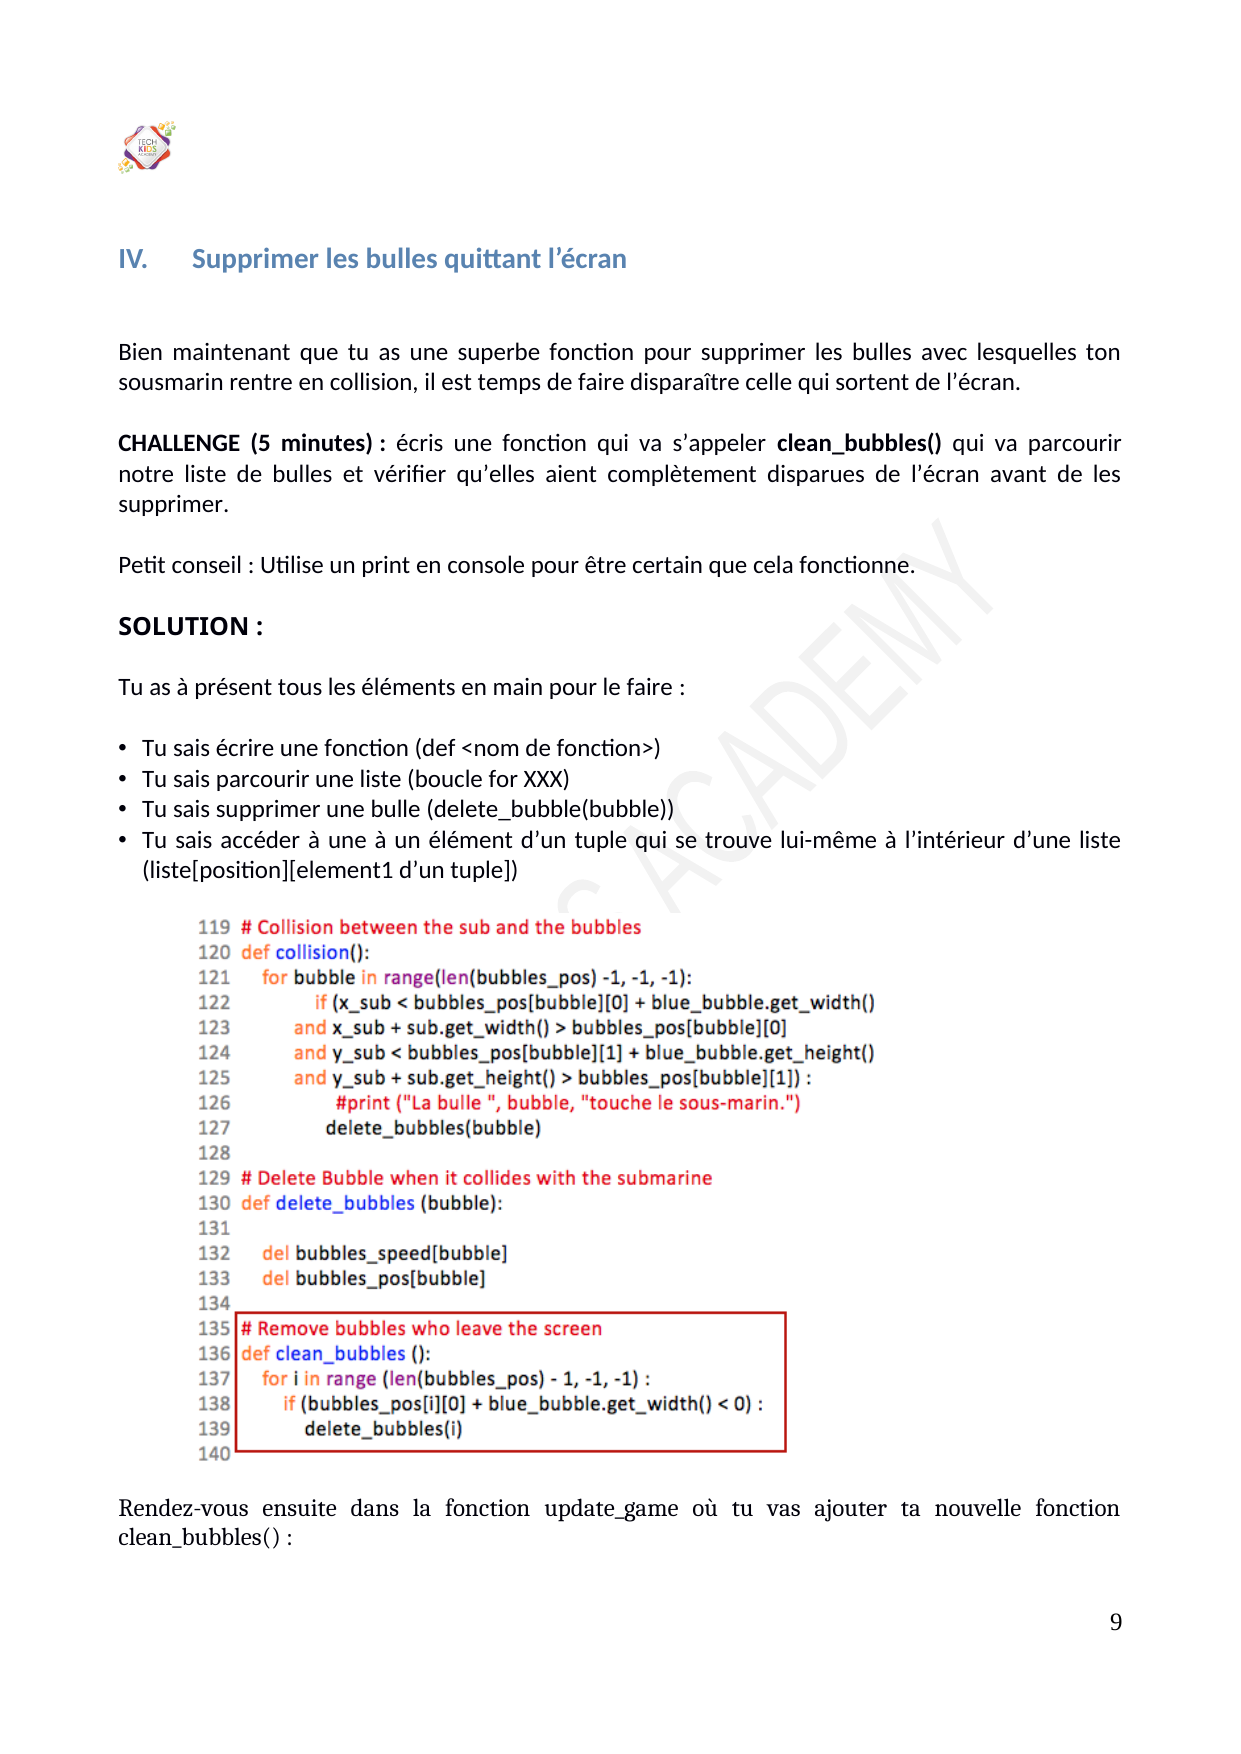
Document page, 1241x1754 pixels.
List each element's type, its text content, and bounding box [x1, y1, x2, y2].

list Tu sais supprimer une bulle (delete_bubble(bubble)) [118, 794, 675, 824]
text Bien maintenant que tu as une superbe fonction pour supprimer les bulles avec lesquelles ton sousmarin rentre en collision, il est temps de faire disparaître celle qui sortent de l’écran. [118, 336, 1122, 397]
list [766, 763, 1122, 794]
list Tu sais accéder à une à un élément d’un tuple qui se trouve lui-même à l’intérieur d’une liste (liste[position][element1 d’un tuple]) [118, 824, 1122, 885]
subtitle Supprimer les bulles quittant l’écran [118, 240, 1122, 276]
text Petit conseil : Utilise un print en console pour être certain que cela fonctionne. [118, 549, 951, 580]
list [840, 733, 1122, 763]
text [912, 609, 952, 643]
text [863, 609, 922, 643]
list Tu sais parcourir une liste (boucle for XXX) [118, 763, 749, 794]
text [952, 549, 1122, 580]
list [790, 733, 836, 763]
text Rendez-vous ensuite dans la fonction update_game où tu vas ajouter ta nouvelle fonction clean_bubbles() : [118, 1494, 1122, 1552]
picture [118, 118, 176, 176]
list [678, 794, 767, 824]
text CHALLENGE (5 minutes) : écris une fonction qui va s’appeler clean_bubbles() qui va parcourir notre liste de bulles et vérifier qu’elles aient complètement disparues de l’écran avant de les supprimer. [118, 427, 1122, 519]
text [933, 609, 1122, 643]
text [845, 672, 1122, 702]
list [731, 733, 804, 763]
list Tu sais écrire une fonction (def <nom de fonction>) [118, 733, 731, 763]
text SOLUTION : [118, 609, 873, 643]
text Tu as à présent tous les éléments en main pour le faire : [118, 672, 842, 702]
picture [194, 913, 1040, 1466]
list [763, 794, 1122, 824]
